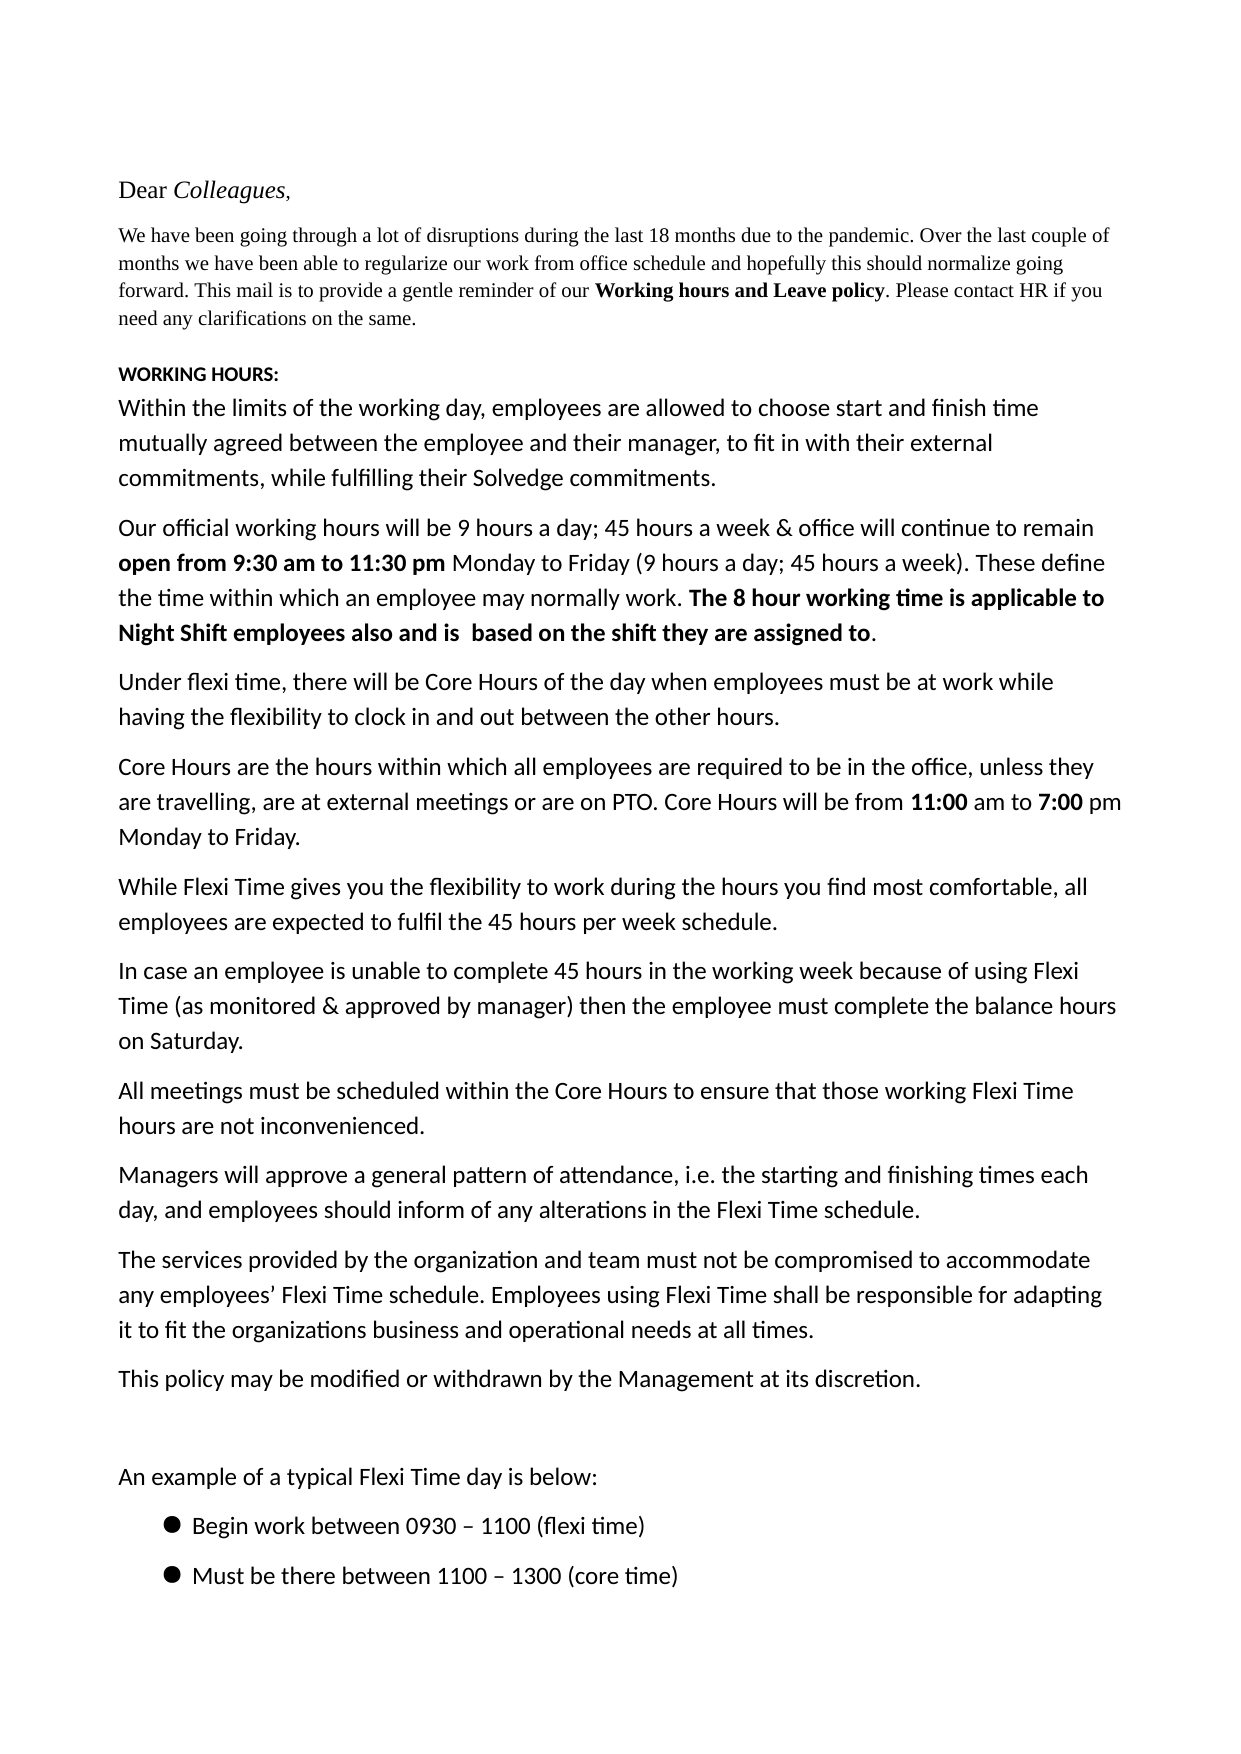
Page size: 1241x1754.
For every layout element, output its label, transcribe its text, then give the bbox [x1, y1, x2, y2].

text Within the limits of the working day, employees are allowed to choose start and finish time mutually agreed between the employee and their manager, to fit in with their external commitments, while fulfilling their Solvedge commitments. [118, 392, 1122, 493]
text In case an employee is unable to complete 45 hours in the working week because of using Flexi Time (as monitored & approved by manager) then the employee must complete the balance hours on Saturday. [118, 955, 1122, 1056]
text An example of a typical Flexi Time day is below: [118, 1461, 1122, 1491]
text Under flexi time, there will be Core Hours of the day when employees must be at work while having the flexibility to clock in and out between the other hours. [118, 667, 1122, 732]
list Begin work between 0930 – 1100 (flexi time) [162, 1510, 1122, 1541]
text Core Hours are the hours within which all employees are required to be in the office, unless they are travelling, are at external meetings or are on PTO. Core Hours will be from 11:00 am to 7:00 pm Monday to Friday. [118, 751, 1122, 852]
text We have been going through a lot of disruptions during the last 18 months due to the pandemic. Over the last couple of months we have been able to regularize our work from office schedule and hopefully this should normalize going forward. This mail is to provide a gentle reminder of our Working hours and Leave policy. Please contact HR if you need any clarifications on the same. [118, 223, 1122, 330]
text Our official working hours will be 9 hours a day; 45 hours a week & office will continue to remain open from 9:30 am to 11:30 pm Monday to Friday (9 hours a day; 45 hours a week). These define the time within which an employee may normally work. The 8 hour working time is applicable to Night Shift employees also and is based on the shift they are assigned to. [118, 512, 1122, 647]
subtitle WORKING HOURS: [118, 361, 1122, 386]
text While Flexi Time gives you the flexibility to work during the hours you find most comfortable, all employees are expected to fulfil the 45 hours per week schedule. [118, 871, 1122, 936]
text Managers will approve a general pattern of attendance, i.e. the starting and finishing times each day, and employees should inform of any alterations in the Flexi Time schedule. [118, 1159, 1122, 1225]
text The services provided by the organization and team must not be compromised to accommodate any employees’ Flexi Time schedule. Employees using Flexi Time shall be responsible for adapting it to fit the organizations business and operational needs at all times. [118, 1244, 1122, 1344]
text This policy may be modified or withdrawn by the Management at its discretion. [118, 1364, 1122, 1394]
list Must be there between 1100 – 1300 (core time) [162, 1560, 1122, 1591]
text Dear Colleagues, [118, 176, 1122, 204]
text All meetings must be scheduled within the Core Hours to ensure that those working Flexi Time hours are not inconvenienced. [118, 1075, 1122, 1140]
